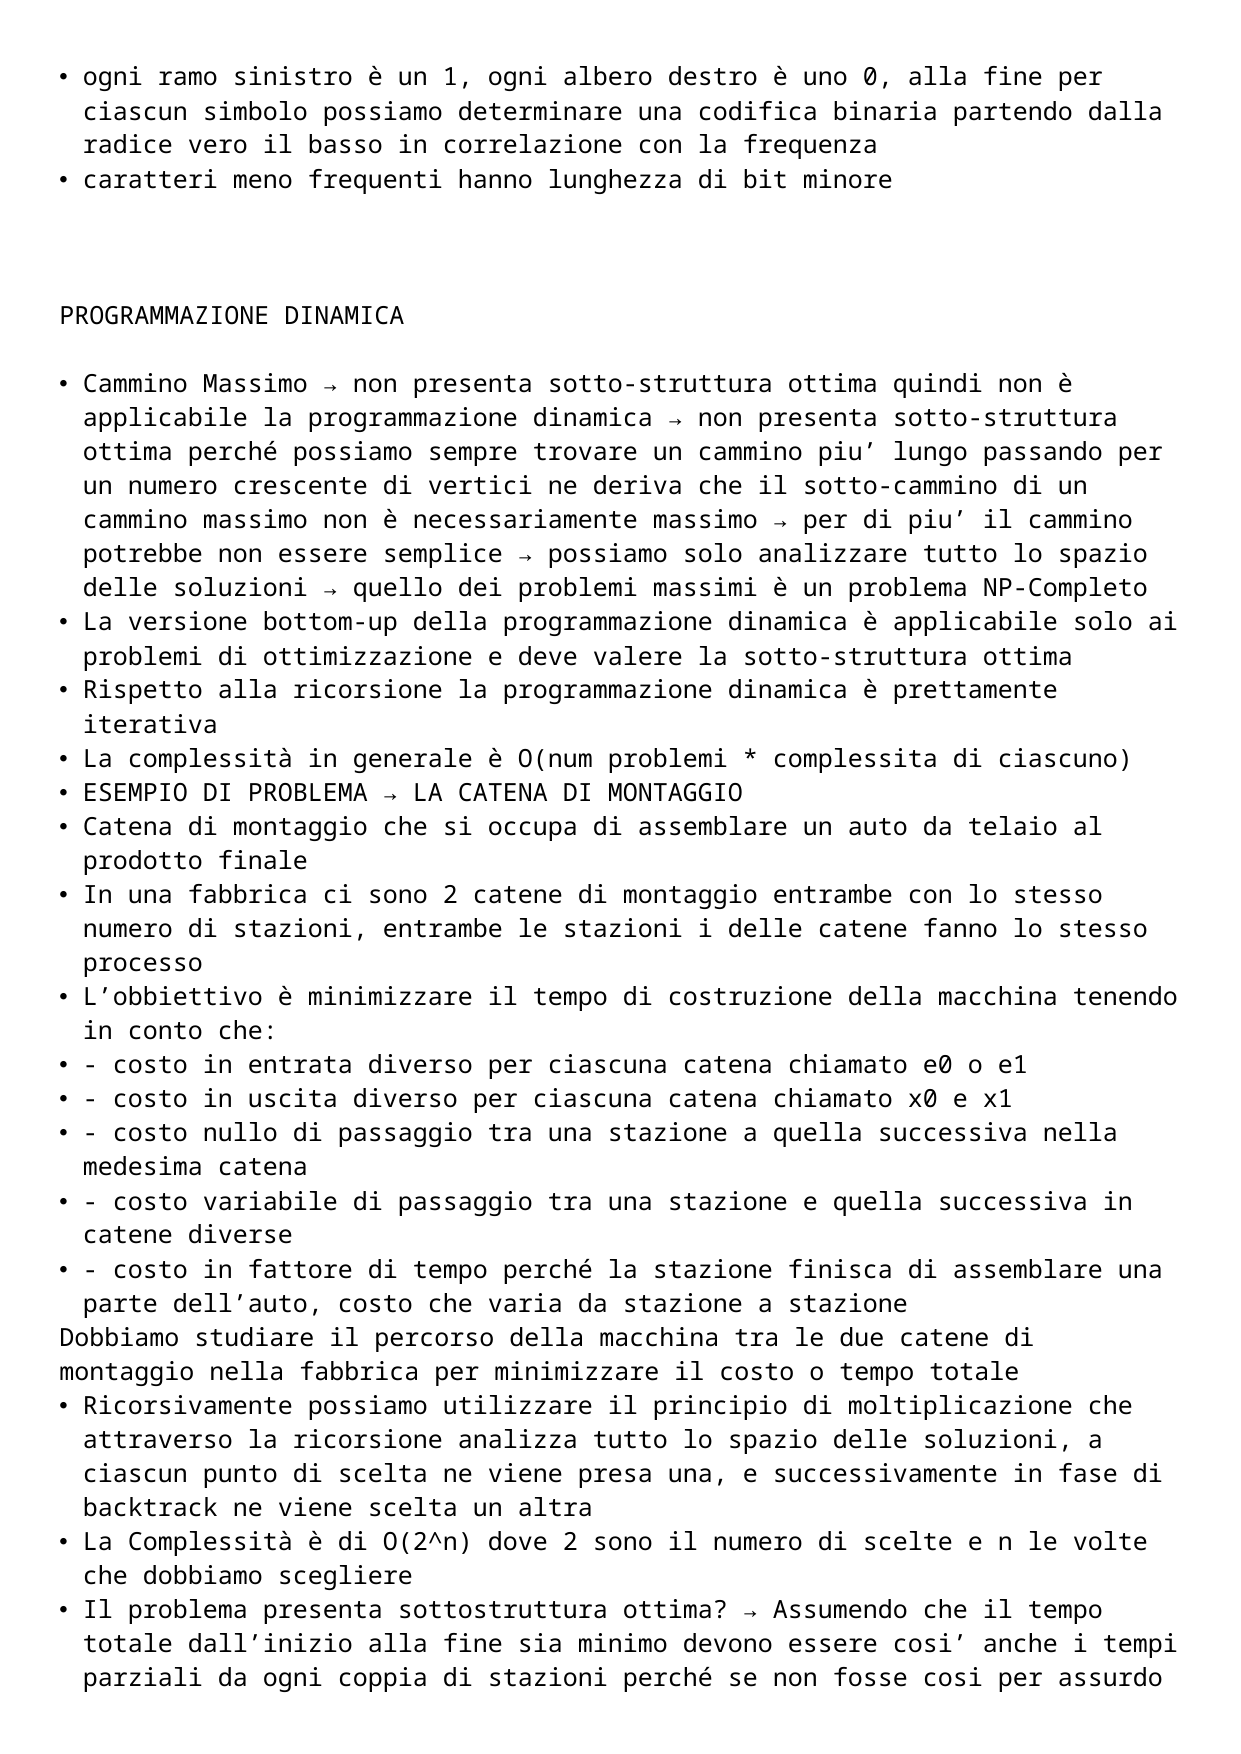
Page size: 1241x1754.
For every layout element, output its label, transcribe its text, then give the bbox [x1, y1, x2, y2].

list Ricorsivamente possiamo utilizzare il principio di moltiplicazione che attraverso la ricorsione analizza tutto lo spazio delle soluzioni, a ciascun punto di scelta ne viene presa una, e successivamente in fase di backtrack ne viene scelta un altra [59, 1387, 1181, 1524]
list ogni ramo sinistro è un 1, ogni albero destro è uno 0, alla fine per ciascun simbolo possiamo determinare una codifica binaria partendo dalla radice vero il basso in correlazione con la frequenza [59, 59, 1181, 161]
list Cammino Massimo → non presenta sotto-struttura ottima quindi non è applicabile la programmazione dinamica → non presenta sotto-struttura ottima perché possiamo sempre trovare un cammino piu’ lungo passando per un numero crescente di vertici ne deriva che il sotto-cammino di un cammino massimo non è necessariamente massimo → per di piu’ il cammino potrebbe non essere semplice → possiamo solo analizzare tutto lo spazio delle soluzioni → quello dei problemi massimi è un problema NP-Completo [59, 366, 1181, 604]
list In una fabbrica ci sono 2 catene di montaggio entrambe con lo stesso numero di stazioni, entrambe le stazioni i delle catene fanno lo stesso processo [59, 877, 1181, 979]
list La versione bottom-up della programmazione dinamica è applicabile solo ai problemi di ottimizzazione e deve valere la sotto-struttura ottima [59, 604, 1181, 672]
list - costo in entrata diverso per ciascuna catena chiamato e0 o e1 [59, 1047, 1181, 1081]
list - costo in uscita diverso per ciascuna catena chiamato x0 e x1 [59, 1081, 1181, 1115]
list - costo in fattore di tempo perché la stazione finisca di assemblare una parte dell’auto, costo che varia da stazione a stazione [59, 1251, 1181, 1319]
list Catena di montaggio che si occupa di assemblare un auto da telaio al prodotto finale [59, 808, 1181, 877]
list - costo nullo di passaggio tra una stazione a quella successiva nella medesima catena [59, 1115, 1181, 1183]
list Il problema presenta sottostruttura ottima? → Assumendo che il tempo totale dall’inizio alla fine sia minimo devono essere cosi’ anche i tempi parziali da ogni coppia di stazioni perché se non fosse cosi per assurdo [59, 1592, 1181, 1694]
text Dobbiamo studiare il percorso della macchina tra le due catene di montaggio nella fabbrica per minimizzare il costo o tempo totale [59, 1319, 1181, 1387]
list Rispetto alla ricorsione la programmazione dinamica è prettamente iterativa [59, 672, 1181, 740]
list La complessità in generale è O(num problemi * complessita di ciascuno) [59, 740, 1181, 774]
list - costo variabile di passaggio tra una stazione e quella successiva in catene diverse [59, 1183, 1181, 1251]
list La Complessità è di O(2^n) dove 2 sono il numero di scelte e n le volte che dobbiamo scegliere [59, 1524, 1181, 1592]
text PROGRAMMAZIONE DINAMICA [59, 297, 1181, 332]
list caratteri meno frequenti hanno lunghezza di bit minore [59, 161, 1181, 195]
list L’obbiettivo è minimizzare il tempo di costruzione della macchina tenendo in conto che: [59, 979, 1181, 1047]
list ESEMPIO DI PROBLEMA → LA CATENA DI MONTAGGIO [59, 774, 1181, 808]
